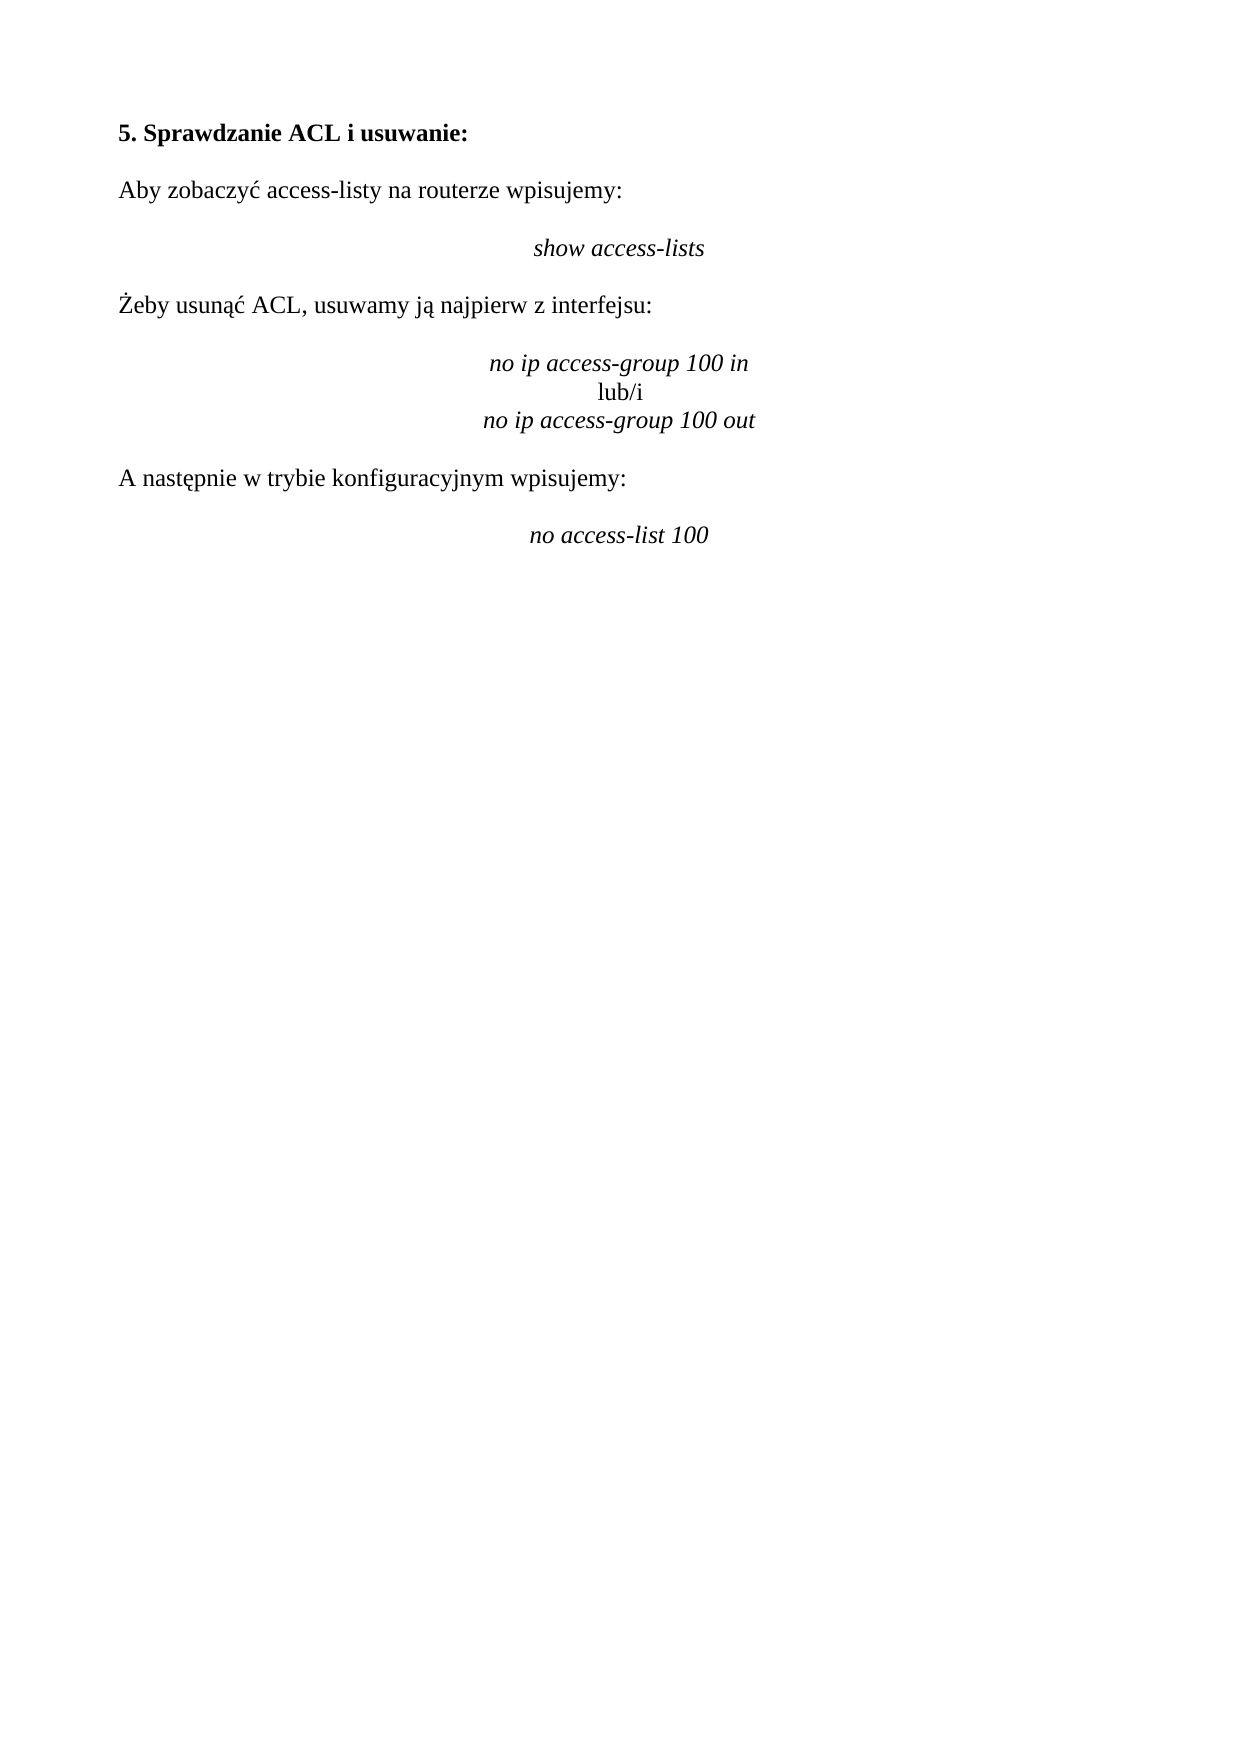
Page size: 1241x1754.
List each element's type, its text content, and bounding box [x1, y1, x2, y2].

text Żeby usunąć ACL, usuwamy ją najpierw z interfejsu: [118, 291, 1122, 319]
text Aby zobaczyć access-listy na routerze wpisujemy: [118, 176, 1122, 204]
text 5. Sprawdzanie ACL i usuwanie: [118, 118, 1122, 147]
text no ip access-group 100 out [118, 406, 1122, 434]
text no access-list 100 [118, 521, 1122, 549]
text lub/i [118, 377, 1122, 406]
text no ip access-group 100 in [118, 348, 1122, 377]
text show access-lists [118, 233, 1122, 262]
text A następnie w trybie konfiguracyjnym wpisujemy: [118, 463, 1122, 492]
